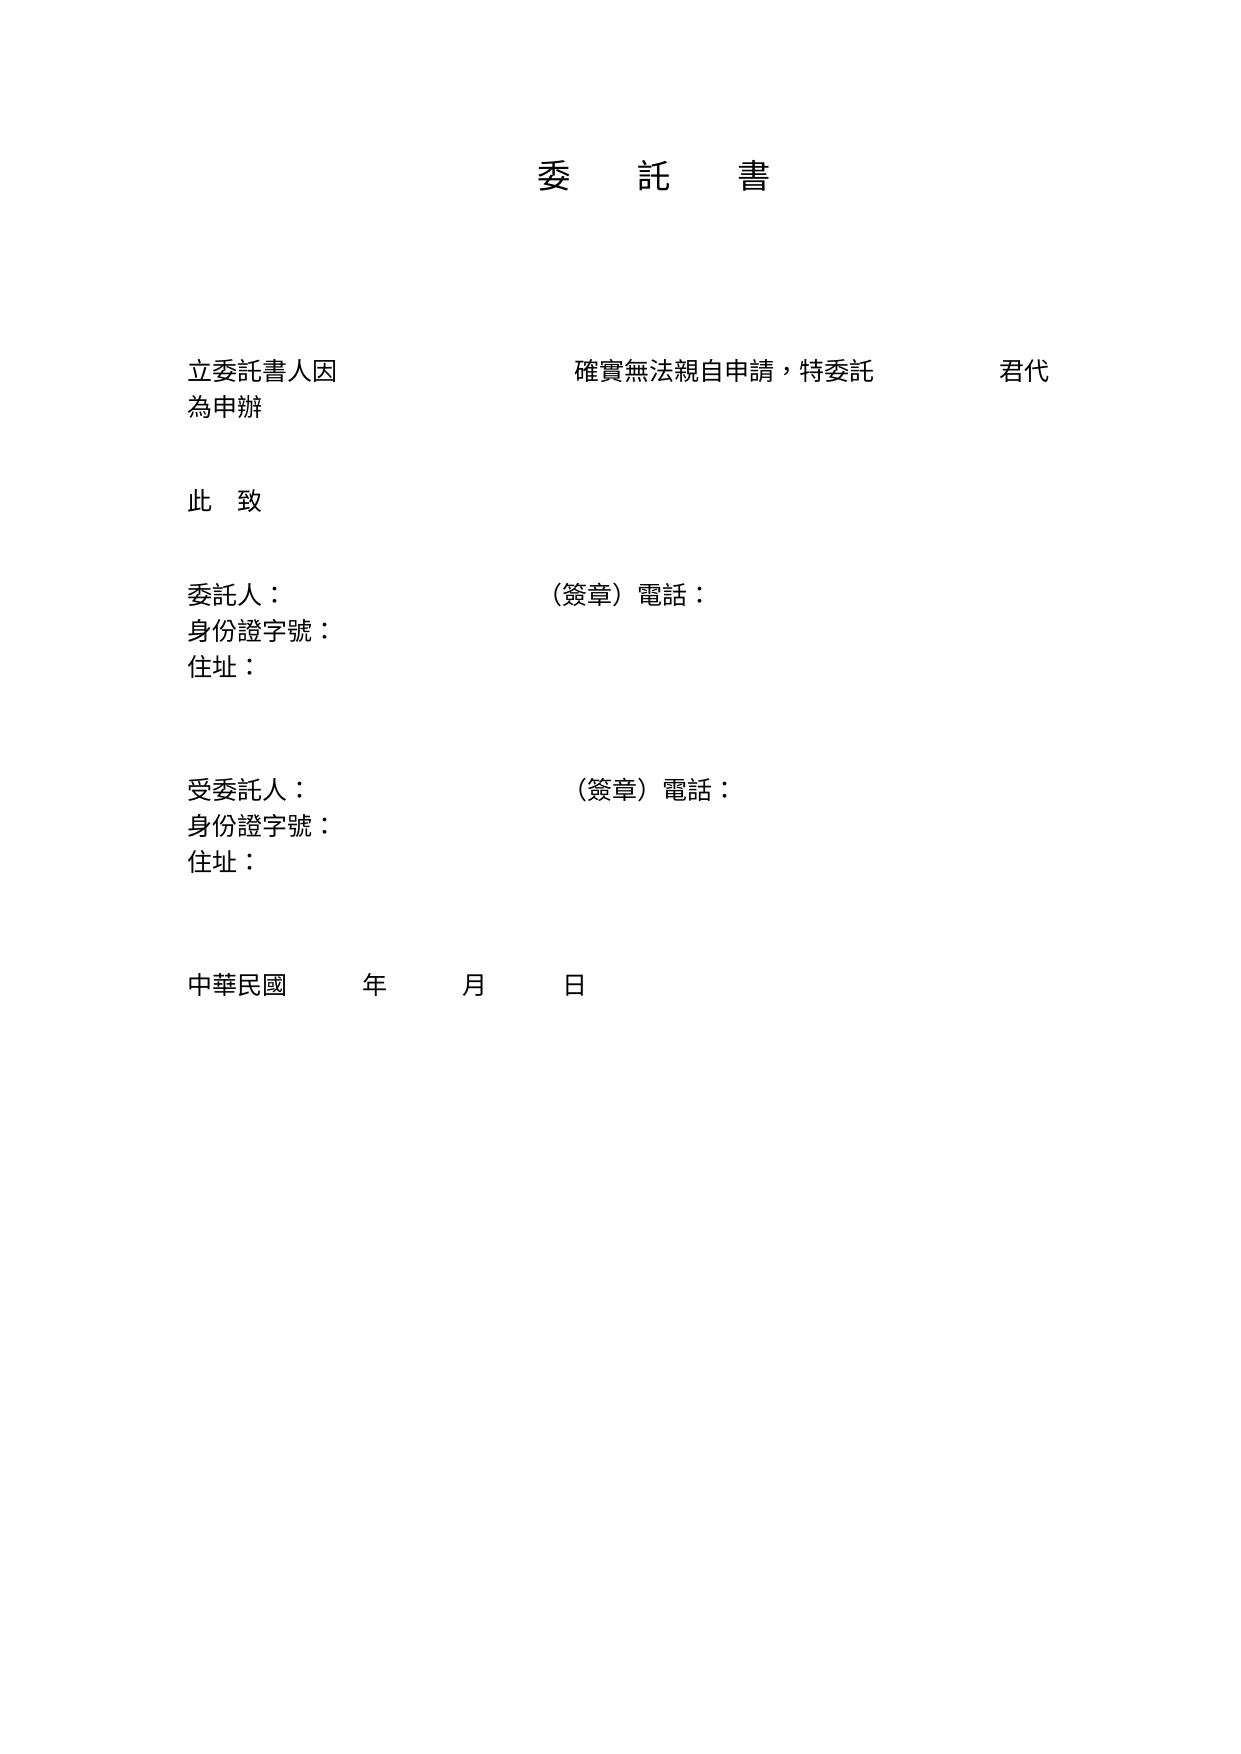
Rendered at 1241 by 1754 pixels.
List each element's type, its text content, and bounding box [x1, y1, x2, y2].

text 委 託 書 [187, 150, 1053, 198]
text 受委託人： （簽章）電話： [187, 770, 1053, 807]
text 住址： [187, 843, 1053, 879]
text 住址： [187, 648, 1053, 684]
text 中華民國 年 月 日 [187, 965, 1053, 1002]
text 身份證字號： [187, 807, 1053, 843]
text 委託人： （簽章）電話： [187, 575, 1053, 612]
text 立委託書人因 確實無法親自申請，特委託 君代為申辦 [187, 352, 1053, 424]
text 此 致 [187, 482, 1053, 518]
text 身份證字號： [187, 612, 1053, 648]
